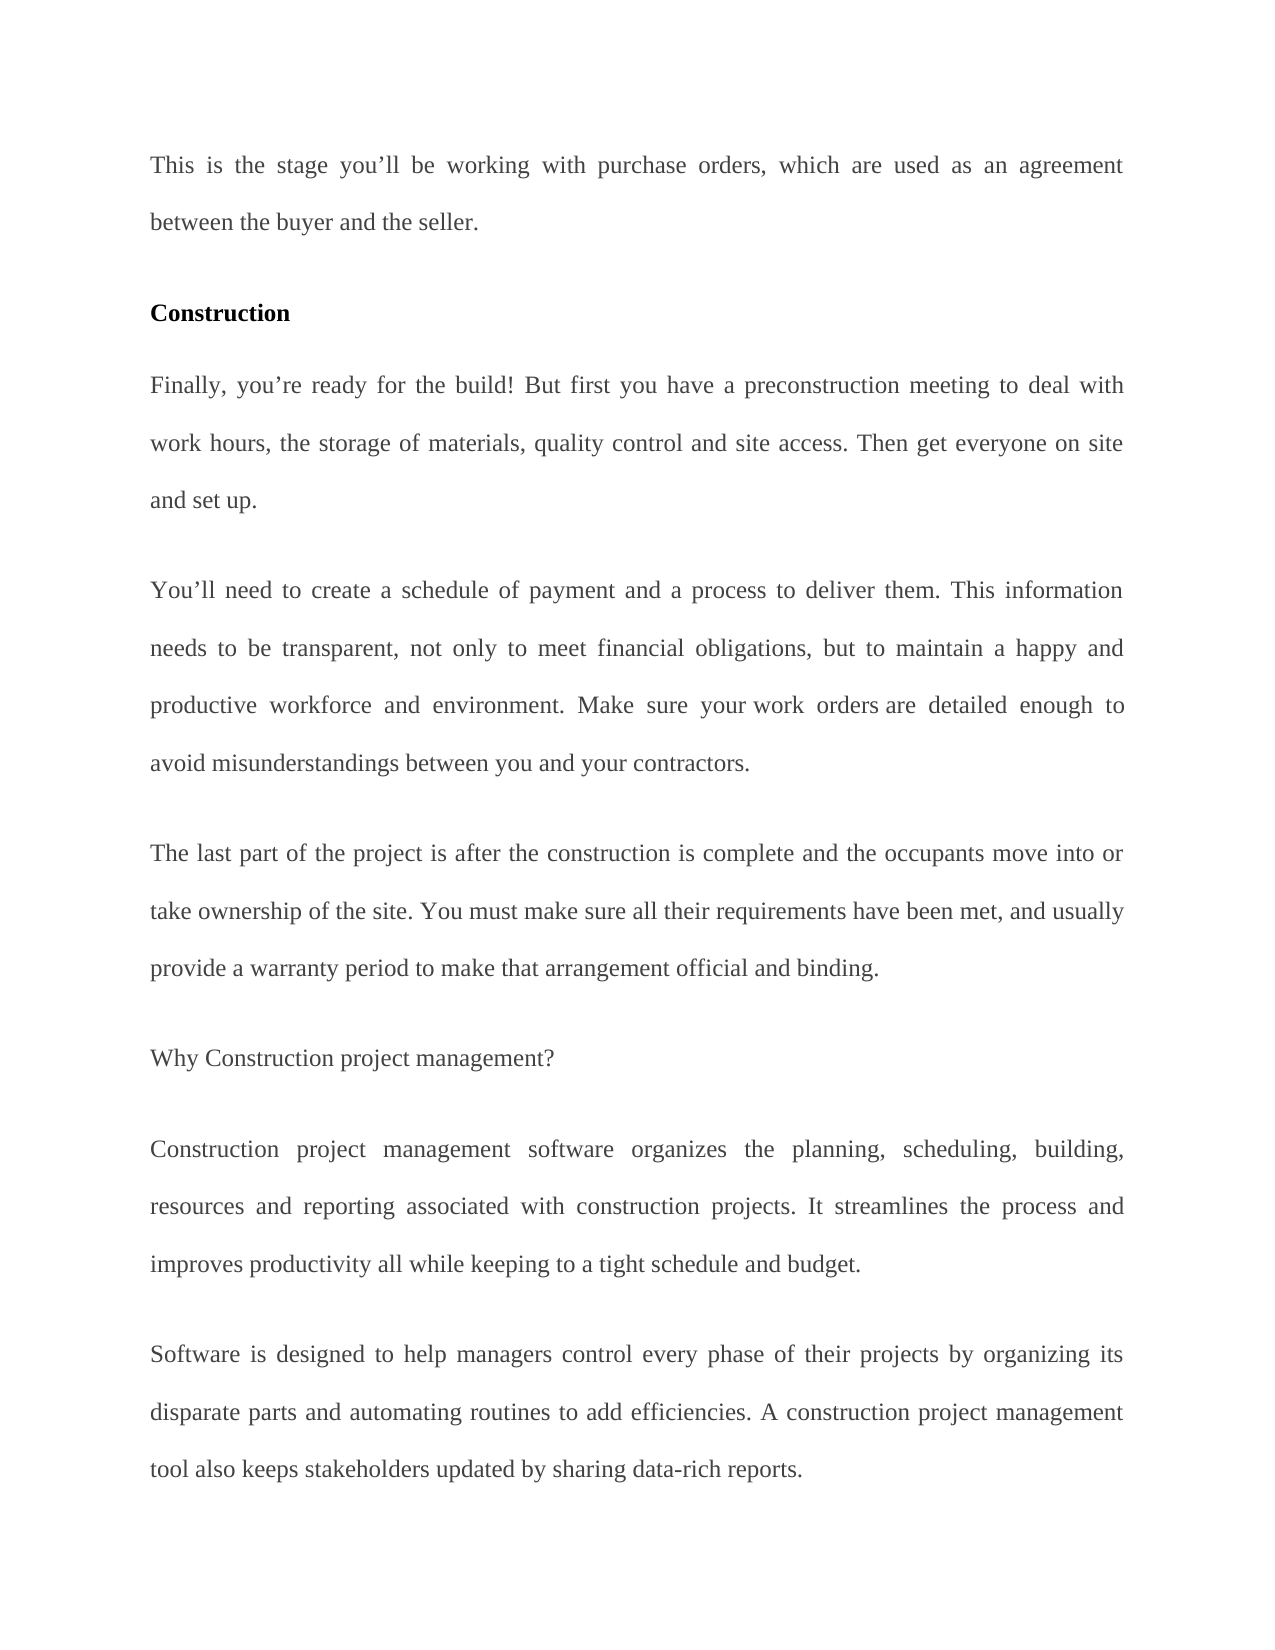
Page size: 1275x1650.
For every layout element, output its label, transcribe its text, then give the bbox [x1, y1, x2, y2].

text You’ll need to create a schedule of payment and a process to deliver them. This information needs to be transparent, not only to meet financial obligations, but to maintain a happy and productive workforce and environment. Make sure your work orders are detailed enough to avoid misunderstandings between you and your contractors. [150, 575, 1125, 777]
text Why Construction project management? [150, 1043, 1125, 1072]
text Software is designed to help managers control every phase of their projects by organizing its disparate parts and automating routines to add efficiencies. A construction project management tool also keeps stakeholders updated by sharing data-rich reports. [150, 1339, 1125, 1483]
text The last part of the project is after the construction is complete and the occupants move into or take ownership of the site. You must make sure all their requirements have been met, and usually provide a warranty period to make that arrangement official and binding. [150, 838, 1125, 982]
text This is the stage you’ll be working with purchase orders, which are used as an agreement between the buyer and the seller. [150, 150, 1125, 236]
subtitle Construction [150, 298, 1125, 327]
text Finally, you’re ready for the build! But first you have a preconstruction meeting to deal with work hours, the storage of materials, quality control and site access. Then get everyone on site and set up. [150, 370, 1125, 514]
text Construction project management software organizes the planning, scheduling, building, resources and reporting associated with construction projects. It streamlines the process and improves productivity all while keeping to a tight schedule and budget. [150, 1134, 1125, 1278]
